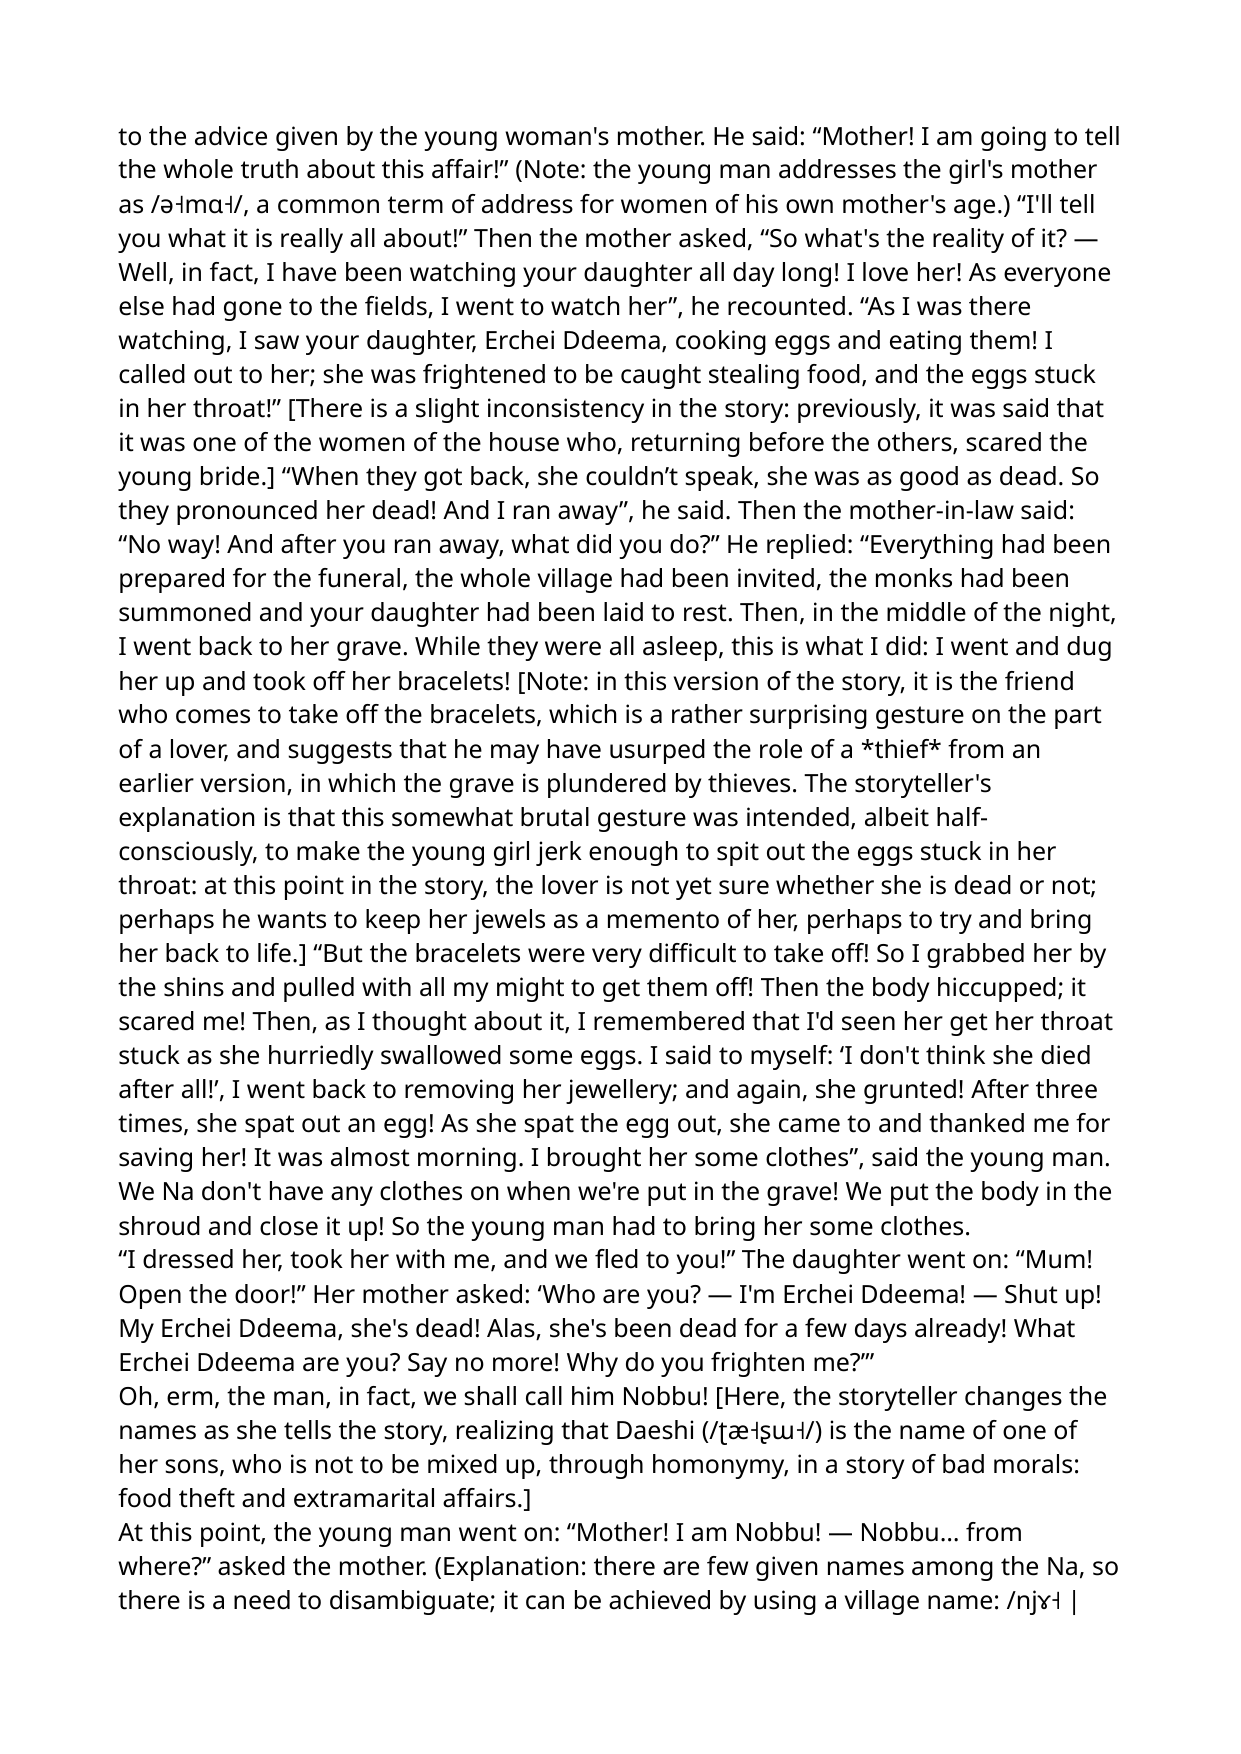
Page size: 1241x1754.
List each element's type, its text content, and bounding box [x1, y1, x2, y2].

text “I dressed her, took her with me, and we fled to you!” The daughter went on: “Mum! Open the door!” Her mother asked: ‘Who are you? — I'm Erchei Ddeema! — Shut up! My Erchei Ddeema, she's dead! Alas, she's been dead for a few days already! What Erchei Ddeema are you? Say no more! Why do you frighten me?’” [118, 1242, 1122, 1378]
text to the advice given by the young woman's mother. He said: “Mother! I am going to tell the whole truth about this affair!” (Note: the young man addresses the girl's mother as /ə˧mɑ˧/, a common term of address for women of his own mother's age.) “I'll tell you what it is really all about!” Then the mother asked, “So what's the reality of it? — Well, in fact, I have been watching your daughter all day long! I love her! As everyone else had gone to the fields, I went to watch her”, he recounted. “As I was there watching, I saw your daughter, Erchei Ddeema, cooking eggs and eating them! I called out to her; she was frightened to be caught stealing food, and the eggs stuck in her throat!” [There is a slight inconsistency in the story: previously, it was said that it was one of the women of the house who, returning before the others, scared the young bride.] “When they got back, she couldn’t speak, she was as good as dead. So they pronounced her dead! And I ran away”, he said. Then the mother-in-law said: “No way! And after you ran away, what did you do?” He replied: “Everything had been prepared for the funeral, the whole village had been invited, the monks had been summoned and your daughter had been laid to rest. Then, in the middle of the night, I went back to her grave. While they were all asleep, this is what I did: I went and dug her up and took off her bracelets! [Note: in this version of the story, it is the friend who comes to take off the bracelets, which is a rather surprising gesture on the part of a lover, and suggests that he may have usurped the role of a *thief* from an earlier version, in which the grave is plundered by thieves. The storyteller's explanation is that this somewhat brutal gesture was intended, albeit half-consciously, to make the young girl jerk enough to spit out the eggs stuck in her throat: at this point in the story, the lover is not yet sure whether she is dead or not; perhaps he wants to keep her jewels as a memento of her, perhaps to try and bring her back to life.] “But the bracelets were very difficult to take off! So I grabbed her by the shins and pulled with all my might to get them off! Then the body hiccupped; it scared me! Then, as I thought about it, I remembered that I'd seen her get her throat stuck as she hurriedly swallowed some eggs. I said to myself: ‘I don't think she died after all!’, I went back to removing her jewellery; and again, she grunted! After three times, she spat out an egg! As she spat the egg out, she came to and thanked me for saving her! It was almost morning. I brought her some clothes”, said the young man. [118, 118, 1122, 1174]
text We Na don't have any clothes on when we're put in the grave! We put the body in the shroud and close it up! So the young man had to bring her some clothes. [118, 1174, 1122, 1242]
text At this point, the young man went on: “Mother! I am Nobbu! — Nobbu… from where?” asked the mother. (Explanation: there are few given names among the Na, so there is a need to disambiguate; it can be achieved by using a village name: /njɤ˧ | [118, 1515, 1122, 1617]
text Oh, erm, the man, in fact, we shall call him Nobbu! [Here, the storyteller changes the names as she tells the story, realizing that Daeshi (/ʈæ˧ʂɯ˧/) is the name of one of her sons, who is not to be mixed up, through homonymy, in a story of bad morals: food theft and extramarital affairs.] [118, 1378, 1122, 1515]
